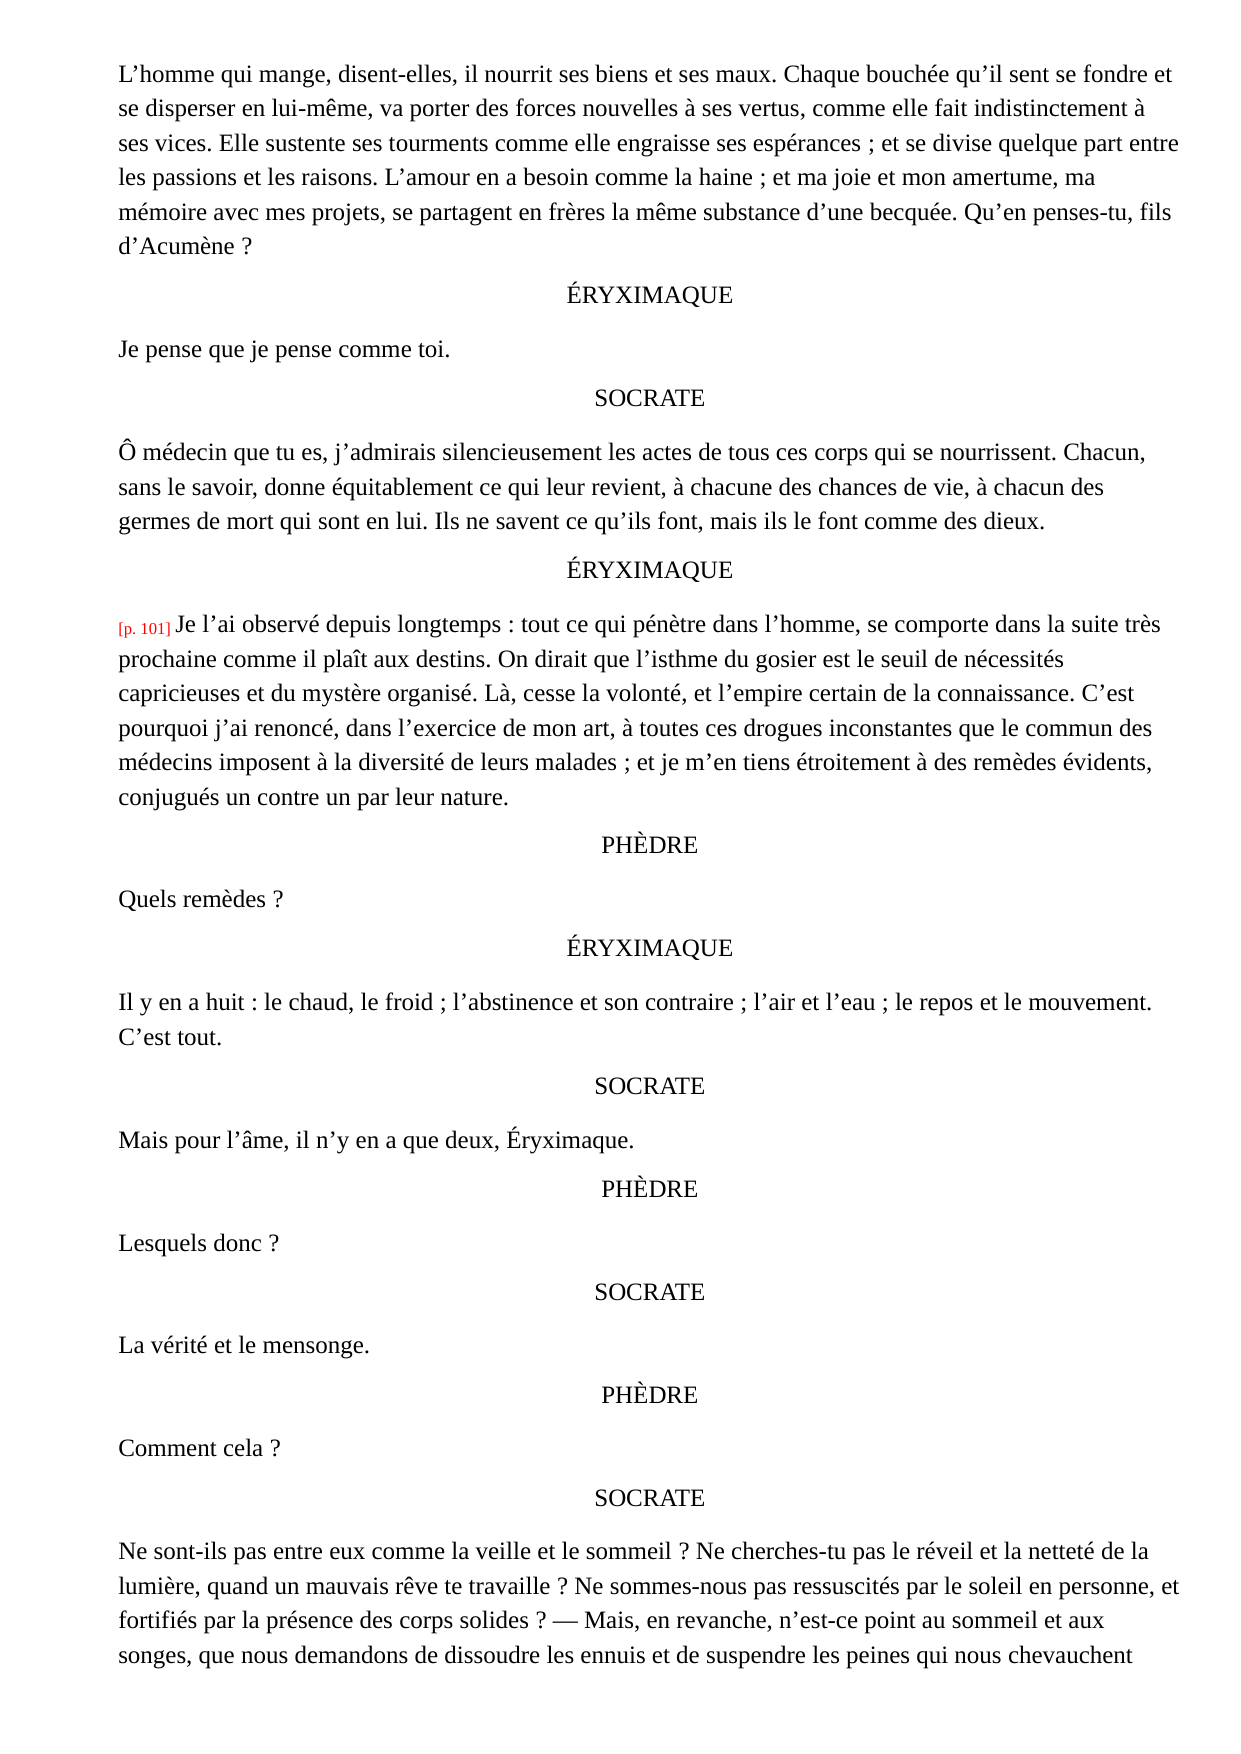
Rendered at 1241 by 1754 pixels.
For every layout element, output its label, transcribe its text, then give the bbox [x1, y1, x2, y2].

text Lesquels donc ? [118, 1228, 1181, 1256]
text ÉRYXIMAQUE [118, 555, 1181, 584]
text Mais pour l’âme, il n’y en a que deux, Éryximaque. [118, 1125, 1181, 1153]
text PHÈDRE [118, 1174, 1181, 1203]
text SOCRATE [118, 383, 1181, 412]
text Comment cela ? [118, 1433, 1181, 1462]
text ÉRYXIMAQUE [118, 933, 1181, 962]
text Ô médecin que tu es, j’admirais silencieusement les actes de tous ces corps qui se nourrissent. Chacun, sans le savoir, donne équitablement ce qui leur revient, à chacune des chances de vie, à chacun des germes de mort qui sont en lui. Ils ne savent ce qu’ils font, mais ils le font comme des dieux. [118, 437, 1181, 535]
text SOCRATE [118, 1277, 1181, 1306]
text PHÈDRE [118, 1380, 1181, 1408]
text PHÈDRE [118, 831, 1181, 859]
text Il y en a huit : le chaud, le froid ; l’abstinence et son contraire ; l’air et l’eau ; le repos et le mouvement. C’est tout. [118, 987, 1181, 1051]
text L’homme qui mange, disent-elles, il nourrit ses biens et ses maux. Chaque bouchée qu’il sent se fondre et se disperser en lui-même, va porter des forces nouvelles à ses vertus, comme elle fait indistinctement à ses vices. Elle sustente ses tourments comme elle engraisse ses espérances ; et se divise quelque part entre les passions et les raisons. L’amour en a besoin comme la haine ; et ma joie et mon amertume, ma mémoire avec mes projets, se partagent en frères la même substance d’une becquée. Qu’en penses-tu, fils d’Acumène ? [118, 59, 1181, 260]
text Quels remèdes ? [118, 884, 1181, 913]
text Ne sont-ils pas entre eux comme la veille et le sommeil ? Ne cherches-tu pas le réveil et la netteté de la lumière, quand un mauvais rêve te travaille ? Ne sommes-nous pas ressuscités par le soleil en personne, et fortifiés par la présence des corps solides ? — Mais, en revanche, n’est-ce point au sommeil et aux songes, que nous demandons de dissoudre les ennuis et de suspendre les peines qui nous chevauchent [118, 1536, 1181, 1669]
text [p. 101] Je l’ai observé depuis longtemps : tout ce qui pénètre dans l’homme, se comporte dans la suite très prochaine comme il plaît aux destins. On dirait que l’isthme du gosier est le seuil de nécessités capricieuses et du mystère organisé. Là, cesse la volonté, et l’empire certain de la connaissance. C’est pourquoi j’ai renoncé, dans l’exercice de mon art, à toutes ces drogues inconstantes que le commun des médecins imposent à la diversité de leurs malades ; et je m’en tiens étroitement à des remèdes évidents, conjugués un contre un par leur nature. [118, 609, 1181, 810]
text ÉRYXIMAQUE [118, 281, 1181, 309]
text SOCRATE [118, 1483, 1181, 1511]
text Je pense que je pense comme toi. [118, 334, 1181, 363]
text SOCRATE [118, 1071, 1181, 1100]
text La vérité et le mensonge. [118, 1331, 1181, 1359]
